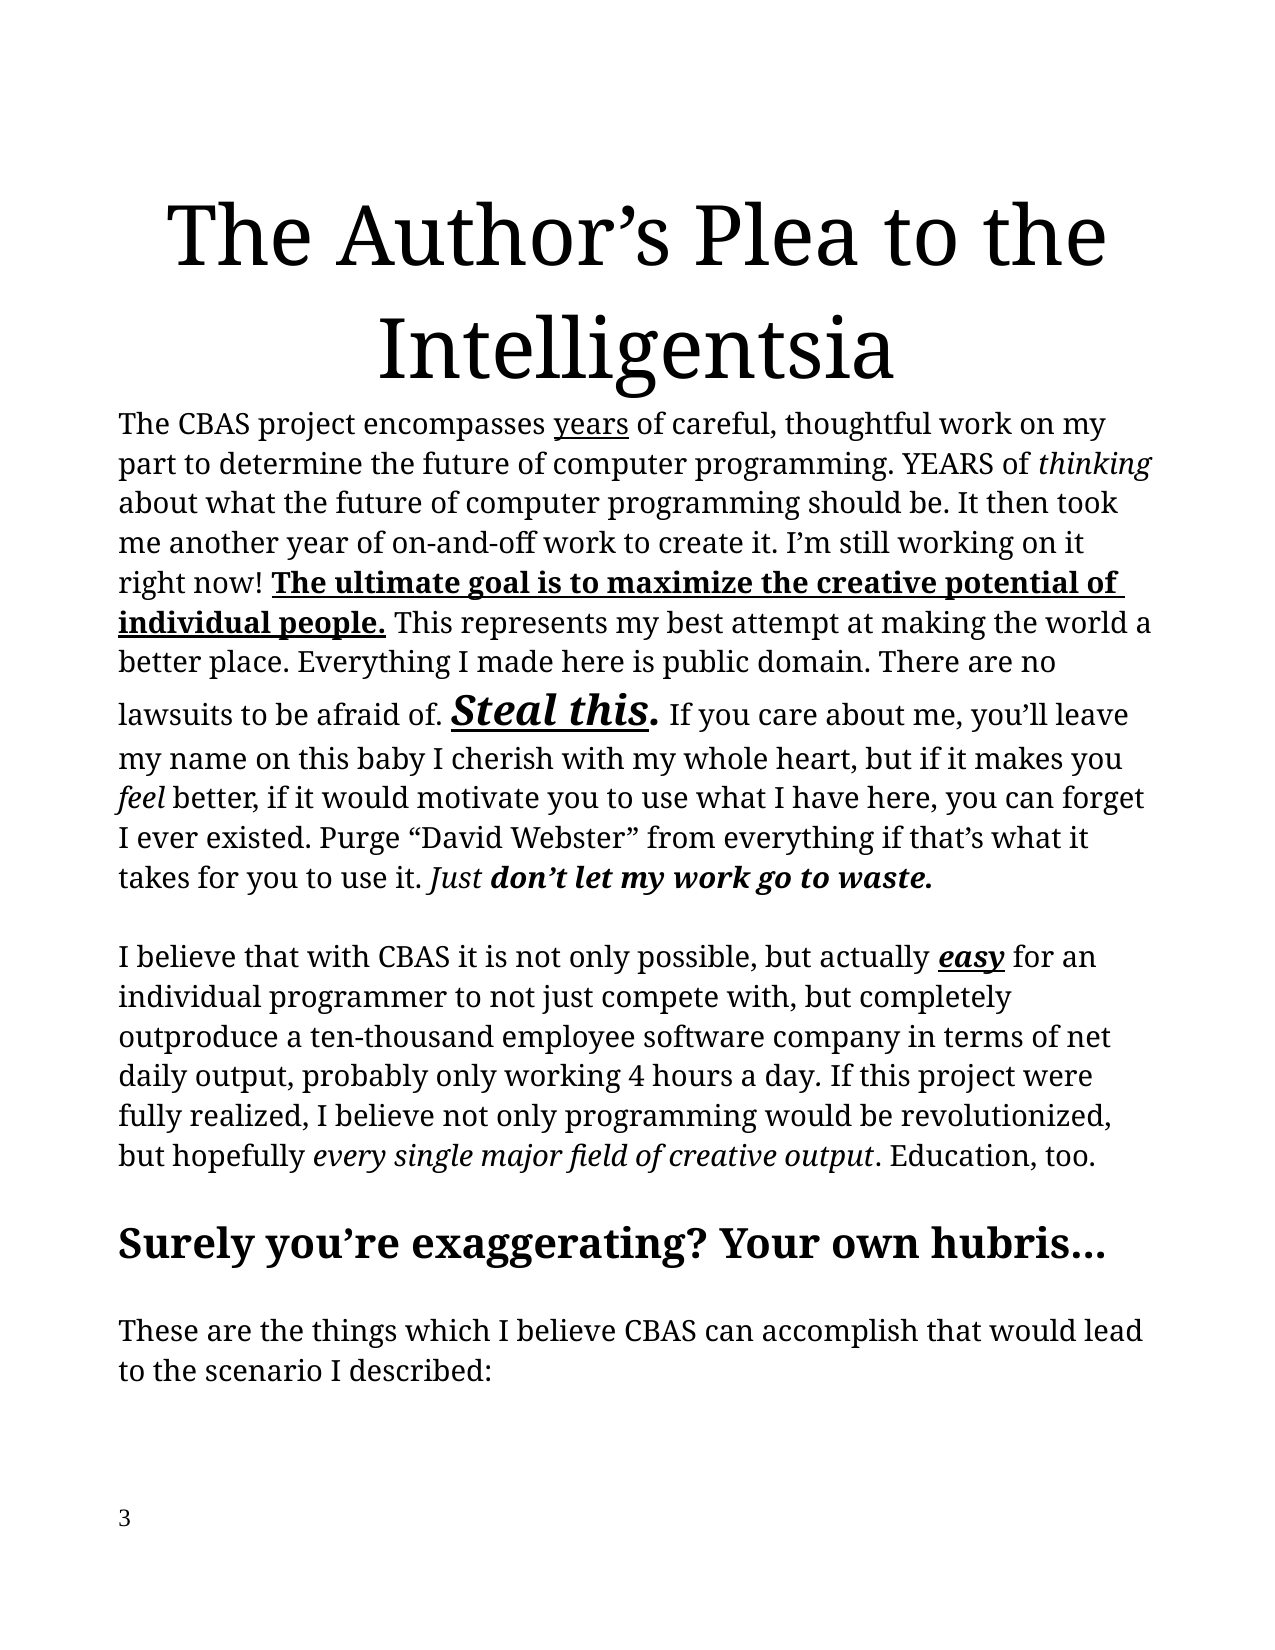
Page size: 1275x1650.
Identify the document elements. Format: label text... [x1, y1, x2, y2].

text Surely you’re exaggerating? Your own hubris... [118, 1214, 1157, 1271]
text I believe that with CBAS it is not only possible, but actually easy for an individual programmer to not just compete with, but completely outproduce a ten-thousand employee software company in terms of net daily output, probably only working 4 hours a day. If this project were fully realized, I believe not only programming would be revolutionized, but hopefully every single major field of creative output. Education, too. [118, 936, 1157, 1174]
text The CBAS project encompasses years of careful, thoughtful work on my part to determine the future of computer programming. YEARS of thinking about what the future of computer programming should be. It then took me another year of on-and-off work to create it. I’m still working on it right now! The ultimate goal is to maximize the creative potential of individual people. This represents my best attempt at making the world a better place. Everything I made here is public domain. There are no lawsuits to be afraid of. Steal this. If you care about me, you’ll leave my name on this baby I cherish with my whole heart, but if it makes you feel better, if it would motivate you to use what I have here, you can forget I ever existed. Purge “David Webster” from everything if that’s what it takes for you to use it. Just don’t let my work go to waste. [118, 403, 1157, 897]
text These are the things which I believe CBAS can accomplish that would lead to the scenario I described: [118, 1311, 1157, 1390]
text The Author’s Plea to the Intelligentsia [118, 176, 1157, 403]
